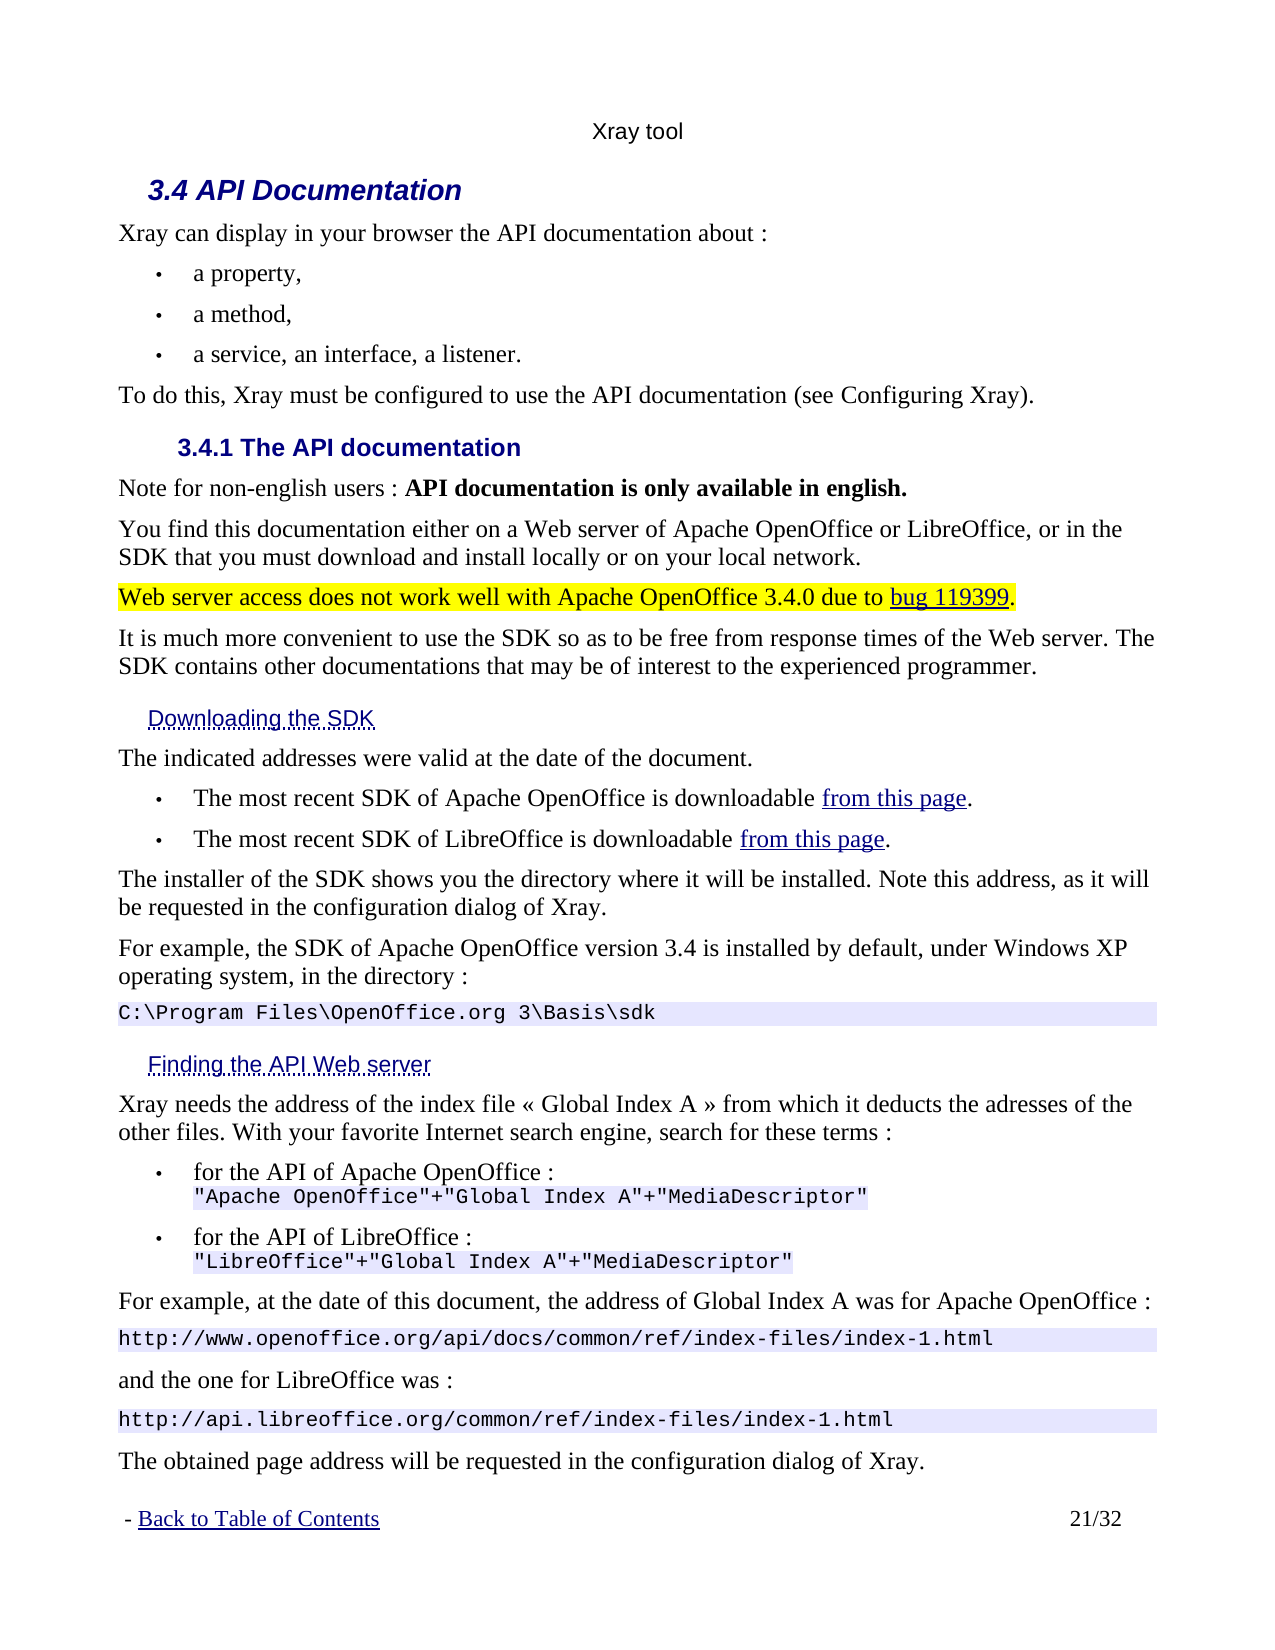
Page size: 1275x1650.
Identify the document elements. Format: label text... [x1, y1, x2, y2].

text You find this documentation either on a Web server of Apache OpenOffice or LibreOffice, or in the SDK that you must download and install locally or on your local network. [118, 515, 1157, 571]
text For example, the SDK of Apache OpenOffice version 3.4 is installed by default, under Windows XP operating system, in the directory : [118, 933, 1157, 989]
list a property, [156, 259, 1157, 287]
text C:\Program Files\OpenOffice.org 3\Basis\sdk [118, 1002, 1157, 1026]
subtitle API Documentation [148, 174, 1157, 206]
text http://api.libreoffice.org/common/ref/index-files/index-1.html [118, 1409, 1157, 1433]
text To do this, Xray must be configured to use the API documentation (see Configuring Xray). [118, 381, 1157, 409]
text The obtained page address will be requested in the configuration dialog of Xray. [118, 1447, 1157, 1475]
list a service, an interface, a listener. [156, 340, 1157, 368]
text Xray needs the address of the index file « Global Index A » from which it deducts the adresses of the other files. With your favorite Internet search engine, search for these terms : [118, 1089, 1157, 1146]
list a method, [156, 300, 1157, 328]
list The most recent SDK of Apache OpenOffice is downloadable from this page. [156, 784, 1157, 812]
subtitle Downloading the SDK [148, 705, 1157, 731]
text Note for non-english users : API documentation is only available in english. [118, 474, 1157, 502]
subtitle The API documentation [177, 434, 1157, 462]
list for the API of LibreOffice : "LibreOffice"+"Global Index A"+"MediaDescriptor" [156, 1223, 1157, 1274]
list for the API of Apache OpenOffice : "Apache OpenOffice"+"Global Index A"+"MediaDescriptor" [156, 1158, 1157, 1210]
text It is much more convenient to use the SDK so as to be free from response times of the Web server. The SDK contains other documentations that may be of interest to the experienced programmer. [118, 624, 1157, 680]
list The most recent SDK of LibreOffice is downloadable from this page. [156, 824, 1157, 852]
text Xray can display in your browser the API documentation about : [118, 219, 1157, 247]
subtitle Finding the API Web server [148, 1051, 1157, 1077]
text http://www.openoffice.org/api/docs/common/ref/index-files/index-1.html [118, 1328, 1157, 1352]
text The installer of the SDK shows you the directory where it will be installed. Note this address, as it will be requested in the configuration dialog of Xray. [118, 865, 1157, 921]
text Web server access does not work well with Apache OpenOffice 3.4.0 due to bug 119399. [118, 583, 1157, 611]
text and the one for LibreOffice was : [118, 1366, 1157, 1394]
text For example, at the date of this document, the address of Global Index A was for Apache OpenOffice : [118, 1287, 1157, 1315]
text The indicated addresses were valid at the date of the document. [118, 743, 1157, 771]
